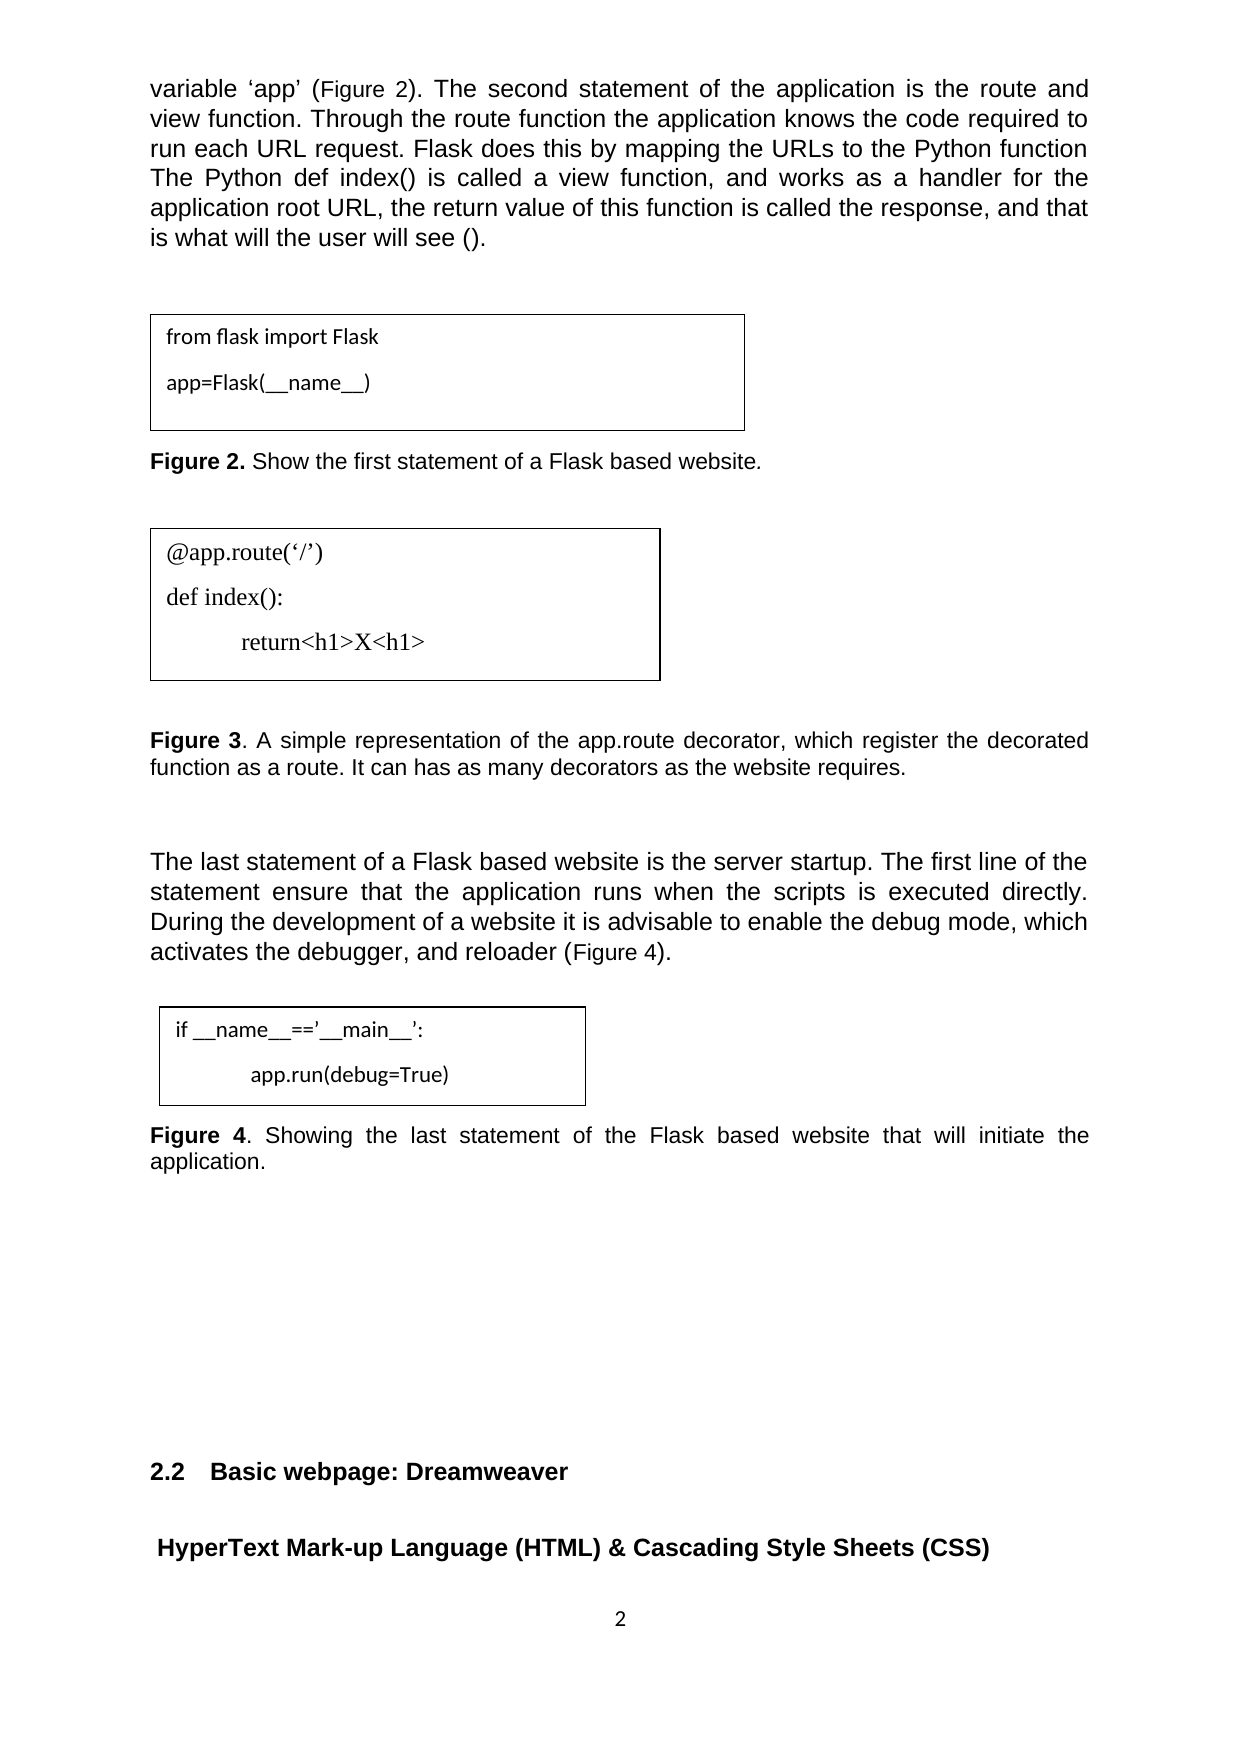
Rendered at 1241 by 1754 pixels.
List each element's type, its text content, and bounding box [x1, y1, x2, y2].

text from flask import Flask [166, 322, 729, 350]
text @app.route(‘/’) [166, 537, 644, 565]
subtitle Basic webpage: Dreamweaver [150, 1457, 1090, 1486]
text Figure 3. A simple representation of the app.route decorator, which register the decorated function as a route. It can has as many decorators as the website requires. [150, 727, 1090, 780]
text This first statement of the structure creates an application instance, which is an object of class Flask. This imports the Flask library and creates a new website in the variable ‘app’ (Figure 2). The second statement of the application is the route and view function. Through the route function the application knows the code required to run each URL request. Flask does this by mapping the URLs to the Python function The Python def index() is called a view function, and works as a handler for the application root URL, the return value of this function is called the response, and that is what will the user will see (Figure 3). [150, 74, 1090, 252]
text The last statement of a Flask based website is the server startup. The first line of the statement ensure that the application runs when the scripts is executed directly. During the development of a website it is advisable to enable the debug mode, which activates the debugger, and reloader (Figure 4). [150, 847, 1090, 965]
text return<h1>X<h1> [166, 627, 644, 656]
text app.run(debug=True) [175, 1060, 570, 1088]
text if __name__==’__main__’: [175, 1015, 570, 1043]
text def index(): [166, 582, 644, 611]
text Figure 4. Showing the last statement of the Flask based website that will initiate the application. [150, 1122, 1090, 1174]
subtitle HyperText Mark-up Language (HTML) & Cascading Style Sheets (CSS) [150, 1533, 1090, 1562]
text Figure 2. Show the first statement of a Flask based website. [150, 448, 1090, 474]
text app=Flask(__name__) [166, 368, 729, 396]
